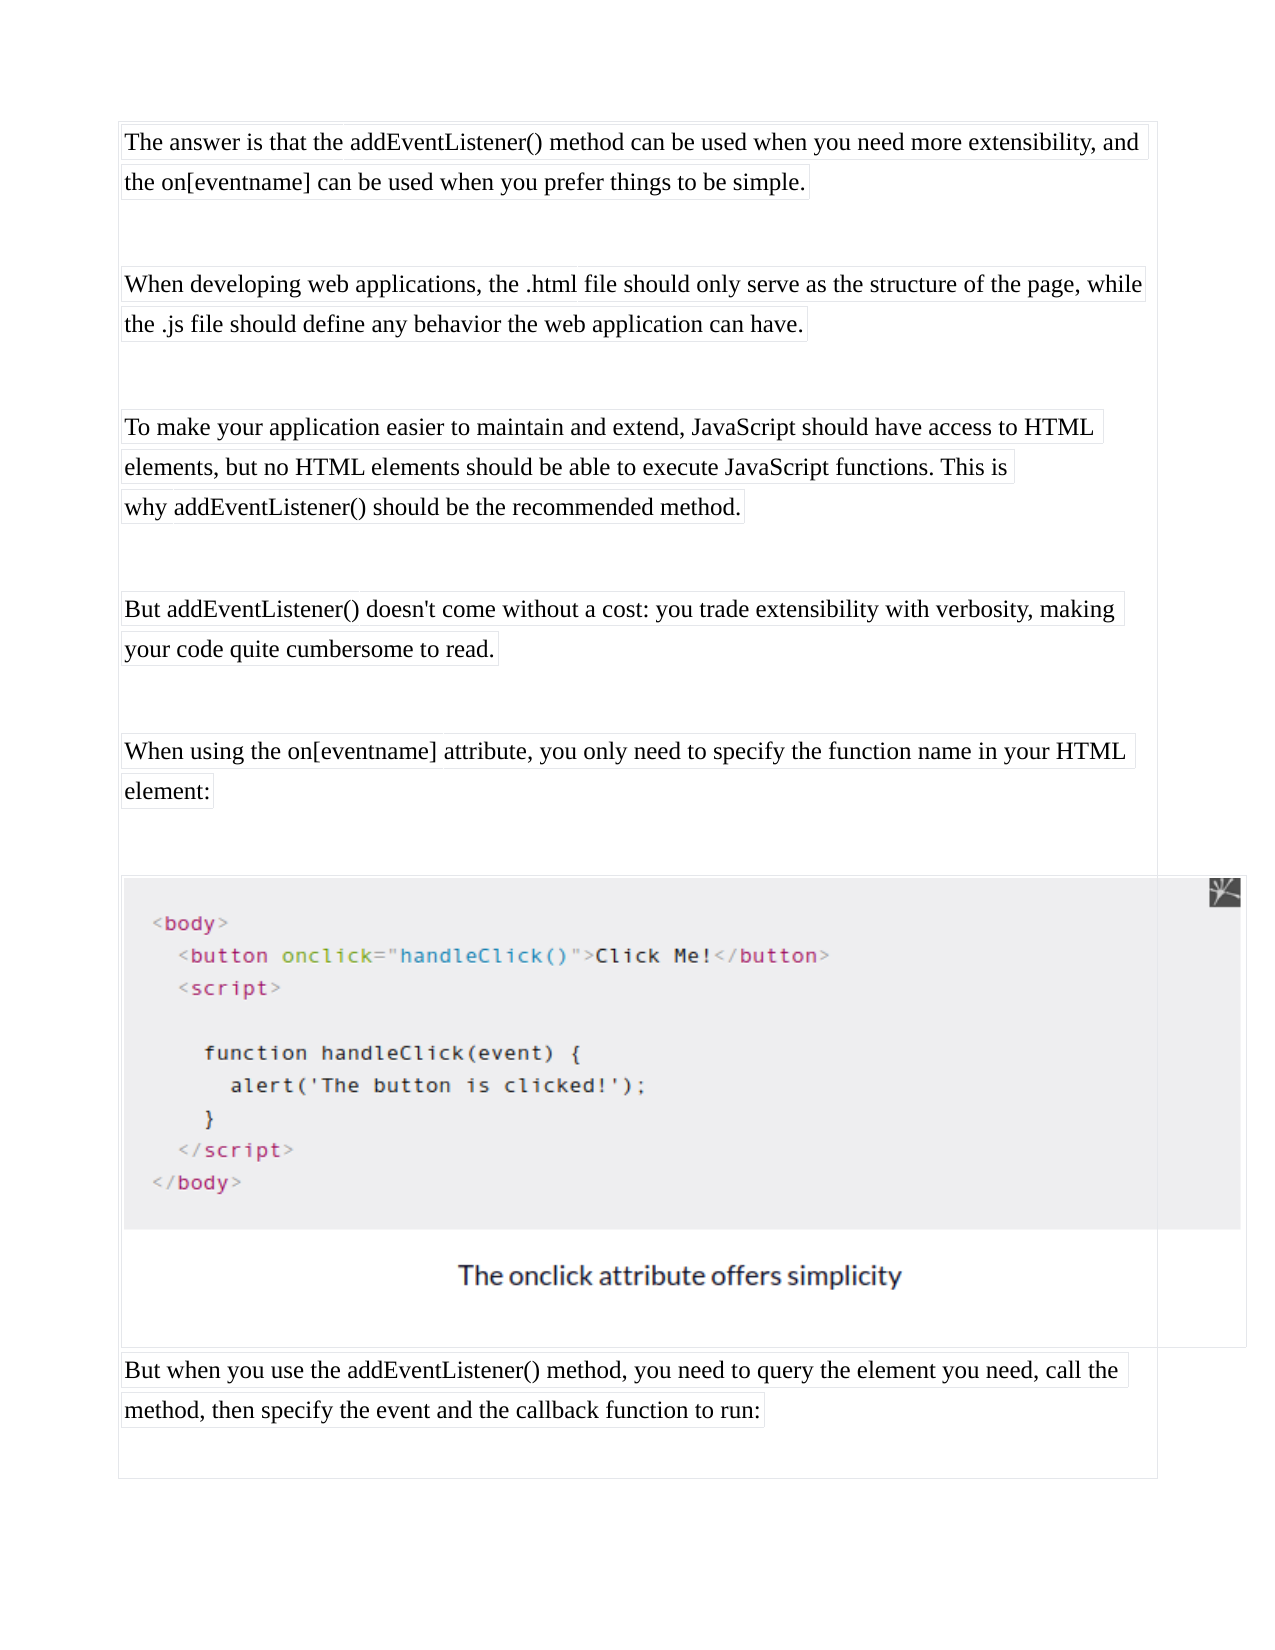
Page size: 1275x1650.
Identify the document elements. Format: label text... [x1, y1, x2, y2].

picture [124, 878, 1157, 1344]
text But addEventListener() doesn't come without a cost: you trade extensibility with verbosity, making your code quite cumbersome to read. [119, 588, 1157, 666]
text To make your application easier to maintain and extend, JavaScript should have access to HTML elements, but no HTML elements should be able to execute JavaScript functions. This is why addEventListener() should be the recommended method. [119, 406, 1157, 523]
text When developing web applications, the .html file should only serve as the structure of the page, while the .js file should define any behavior the web application can have. [119, 263, 1157, 341]
text The answer is that the addEventListener() method can be used when you need more extensibility, and the on[eventname] can be used when you prefer things to be simple. [119, 122, 1157, 199]
picture [1158, 878, 1244, 1344]
text [1158, 876, 1246, 1347]
text But when you use the addEventListener() method, you need to query the element you need, call the method, then specify the event and the callback function to run: [119, 872, 1157, 1427]
text When using the on[eventname] attribute, you only need to specify the function name in your HTML element: [119, 730, 1157, 808]
